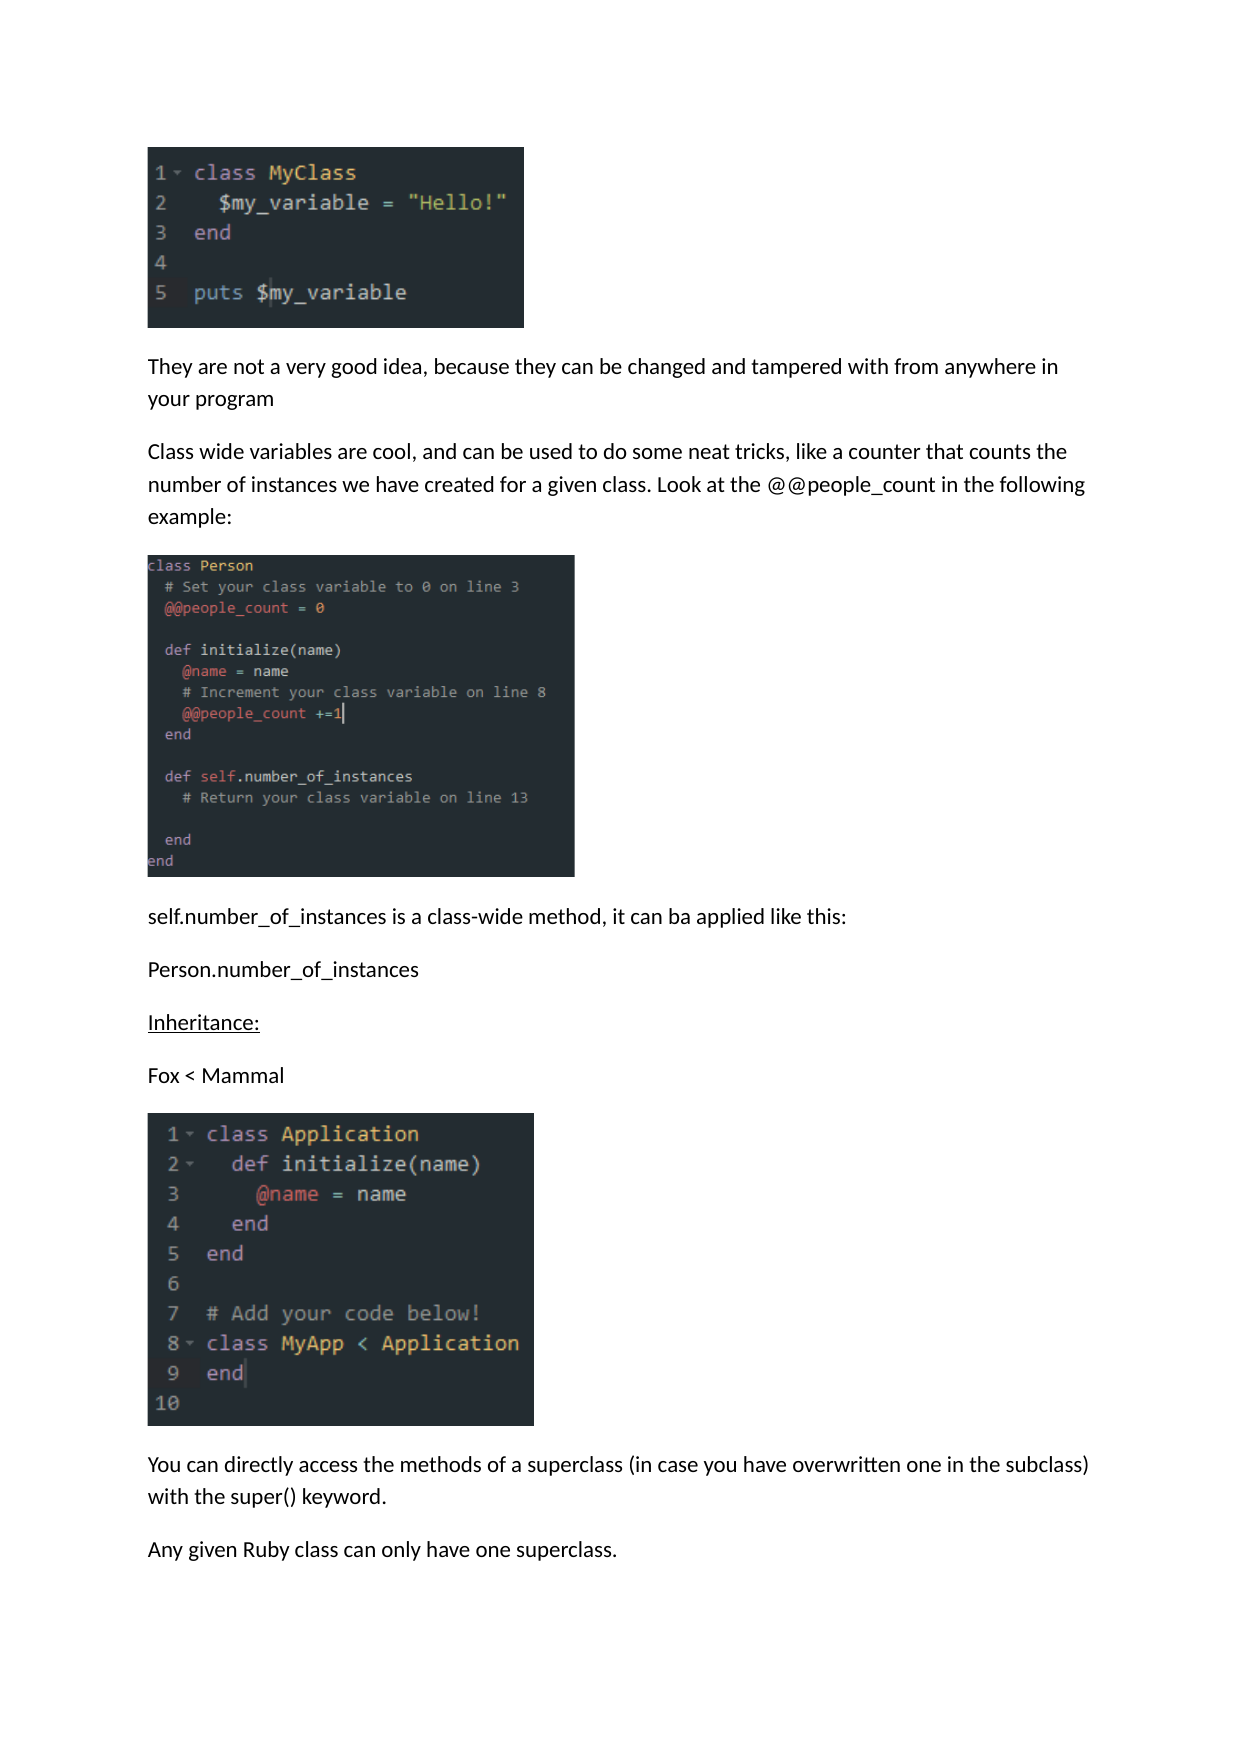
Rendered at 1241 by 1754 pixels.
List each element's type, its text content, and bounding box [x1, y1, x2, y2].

picture [147, 1113, 534, 1426]
picture [147, 147, 524, 328]
text You can directly access the methods of a superclass (in case you have overwritten one in the subclass) with the super() keyword. [148, 1450, 1093, 1510]
picture [147, 555, 575, 877]
text Person.number_of_instances [148, 955, 1093, 983]
text Any given Ruby class can only have one superclass. [148, 1535, 1093, 1563]
text They are not a very good idea, because they can be changed and tampered with from anywhere in your program [148, 352, 1093, 412]
text self.number_of_instances is a class-wide method, it can ba applied like this: [148, 902, 1093, 930]
text Inheritance: [148, 1008, 1093, 1036]
text Fox < Mammal [148, 1061, 1093, 1089]
text Class wide variables are cool, and can be used to do some neat tricks, like a counter that counts the number of instances we have created for a given class. Look at the @@people_count in the following example: [148, 437, 1093, 530]
